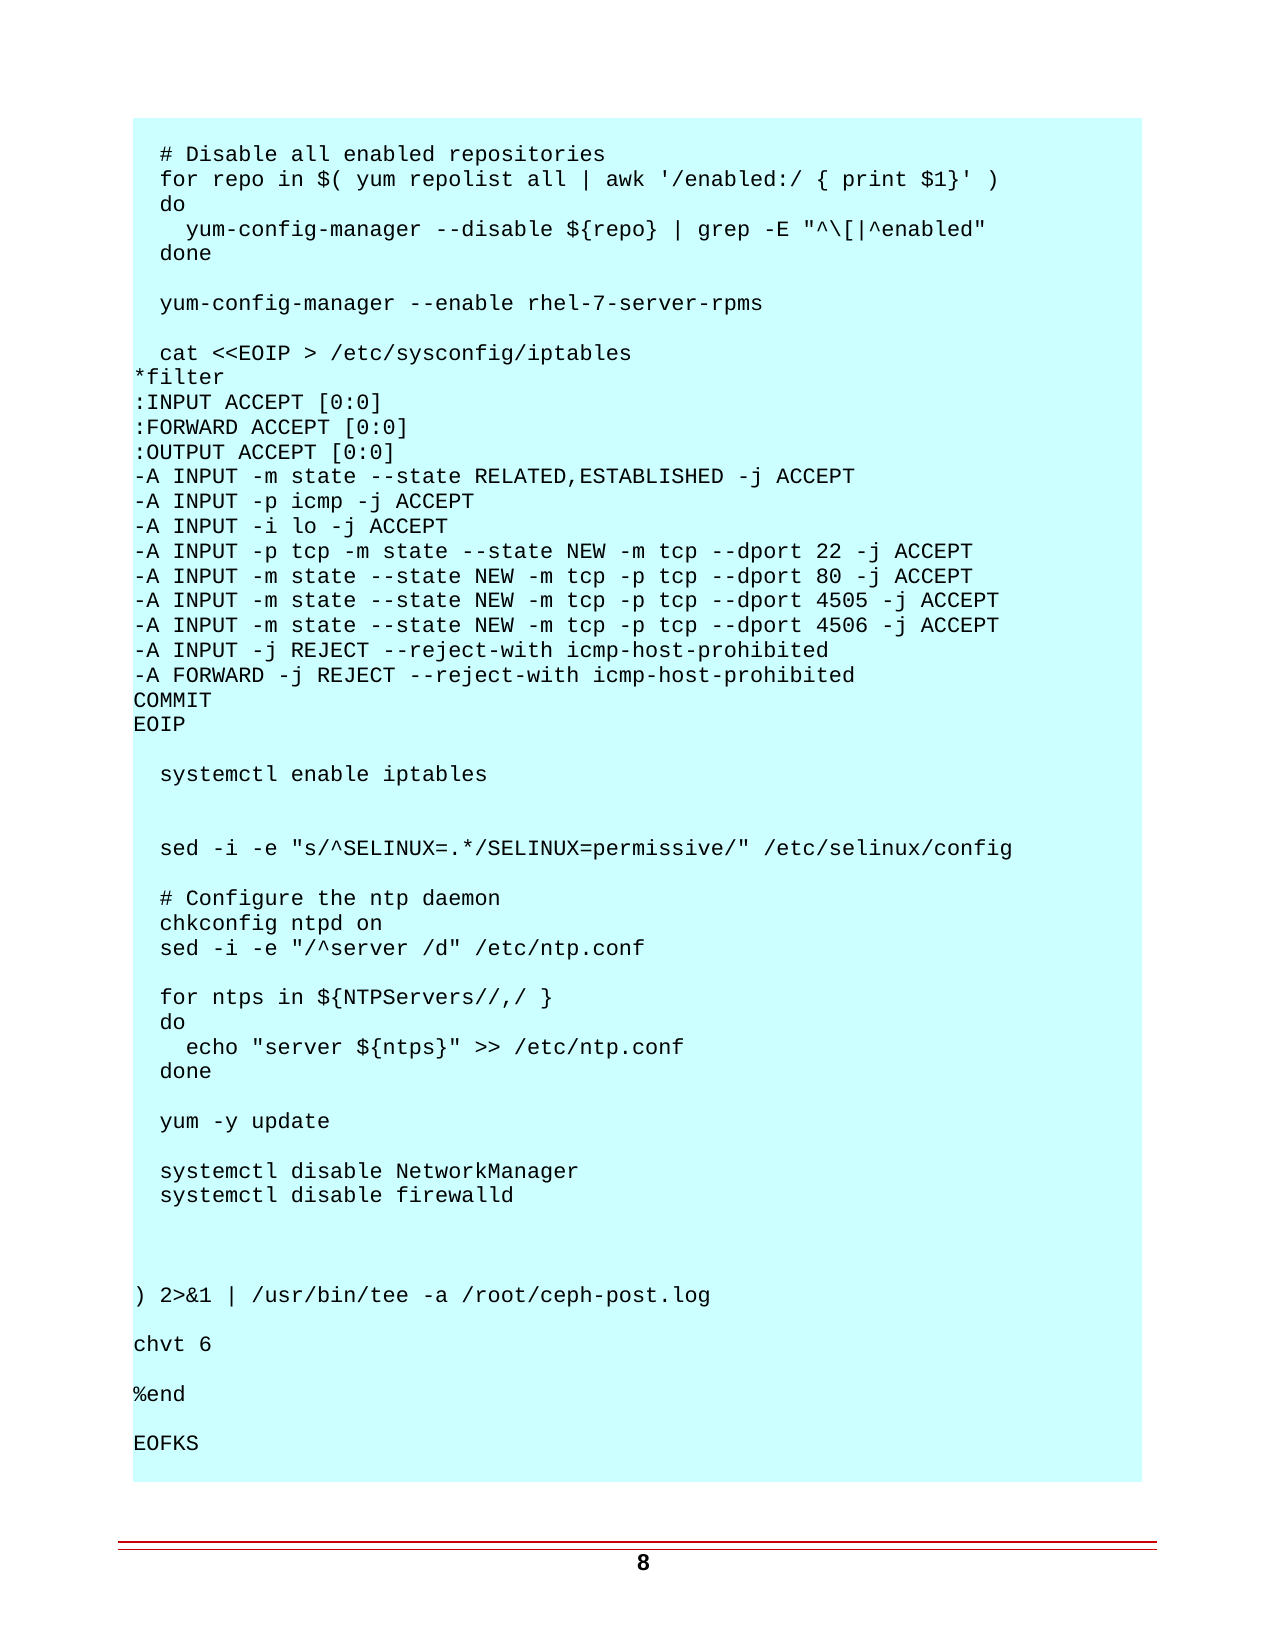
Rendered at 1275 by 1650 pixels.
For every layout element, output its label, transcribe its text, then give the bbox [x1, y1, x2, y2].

text # Disable all enabled repositories for repo in $( yum repolist all | awk '/enabled:/ { print $1}' ) do yum-config-manager --disable ${repo} | grep -E "^\[|^enabled" done yum-config-manager --enable rhel-7-server-rpms cat <<EOIP > /etc/sysconfig/iptables *filter :INPUT ACCEPT [0:0] :FORWARD ACCEPT [0:0] :OUTPUT ACCEPT [0:0] -A INPUT -m state --state RELATED,ESTABLISHED -j ACCEPT -A INPUT -p icmp -j ACCEPT -A INPUT -i lo -j ACCEPT -A INPUT -p tcp -m state --state NEW -m tcp --dport 22 -j ACCEPT -A INPUT -m state --state NEW -m tcp -p tcp --dport 80 -j ACCEPT -A INPUT -m state --state NEW -m tcp -p tcp --dport 4505 -j ACCEPT -A INPUT -m state --state NEW -m tcp -p tcp --dport 4506 -j ACCEPT -A INPUT -j REJECT --reject-with icmp-host-prohibited -A FORWARD -j REJECT --reject-with icmp-host-prohibited COMMIT EOIP systemctl enable iptables sed -i -e "s/^SELINUX=.*/SELINUX=permissive/" /etc/selinux/config # Configure the ntp daemon chkconfig ntpd on sed -i -e "/^server /d" /etc/ntp.conf for ntps in ${NTPServers//,/ } do echo "server ${ntps}" >> /etc/ntp.conf done yum -y update systemctl disable NetworkManager systemctl disable firewalld ) 2>&1 | /usr/bin/tee -a /root/ceph-post.log chvt 6 %end EOFKS [133, 118, 1142, 1482]
